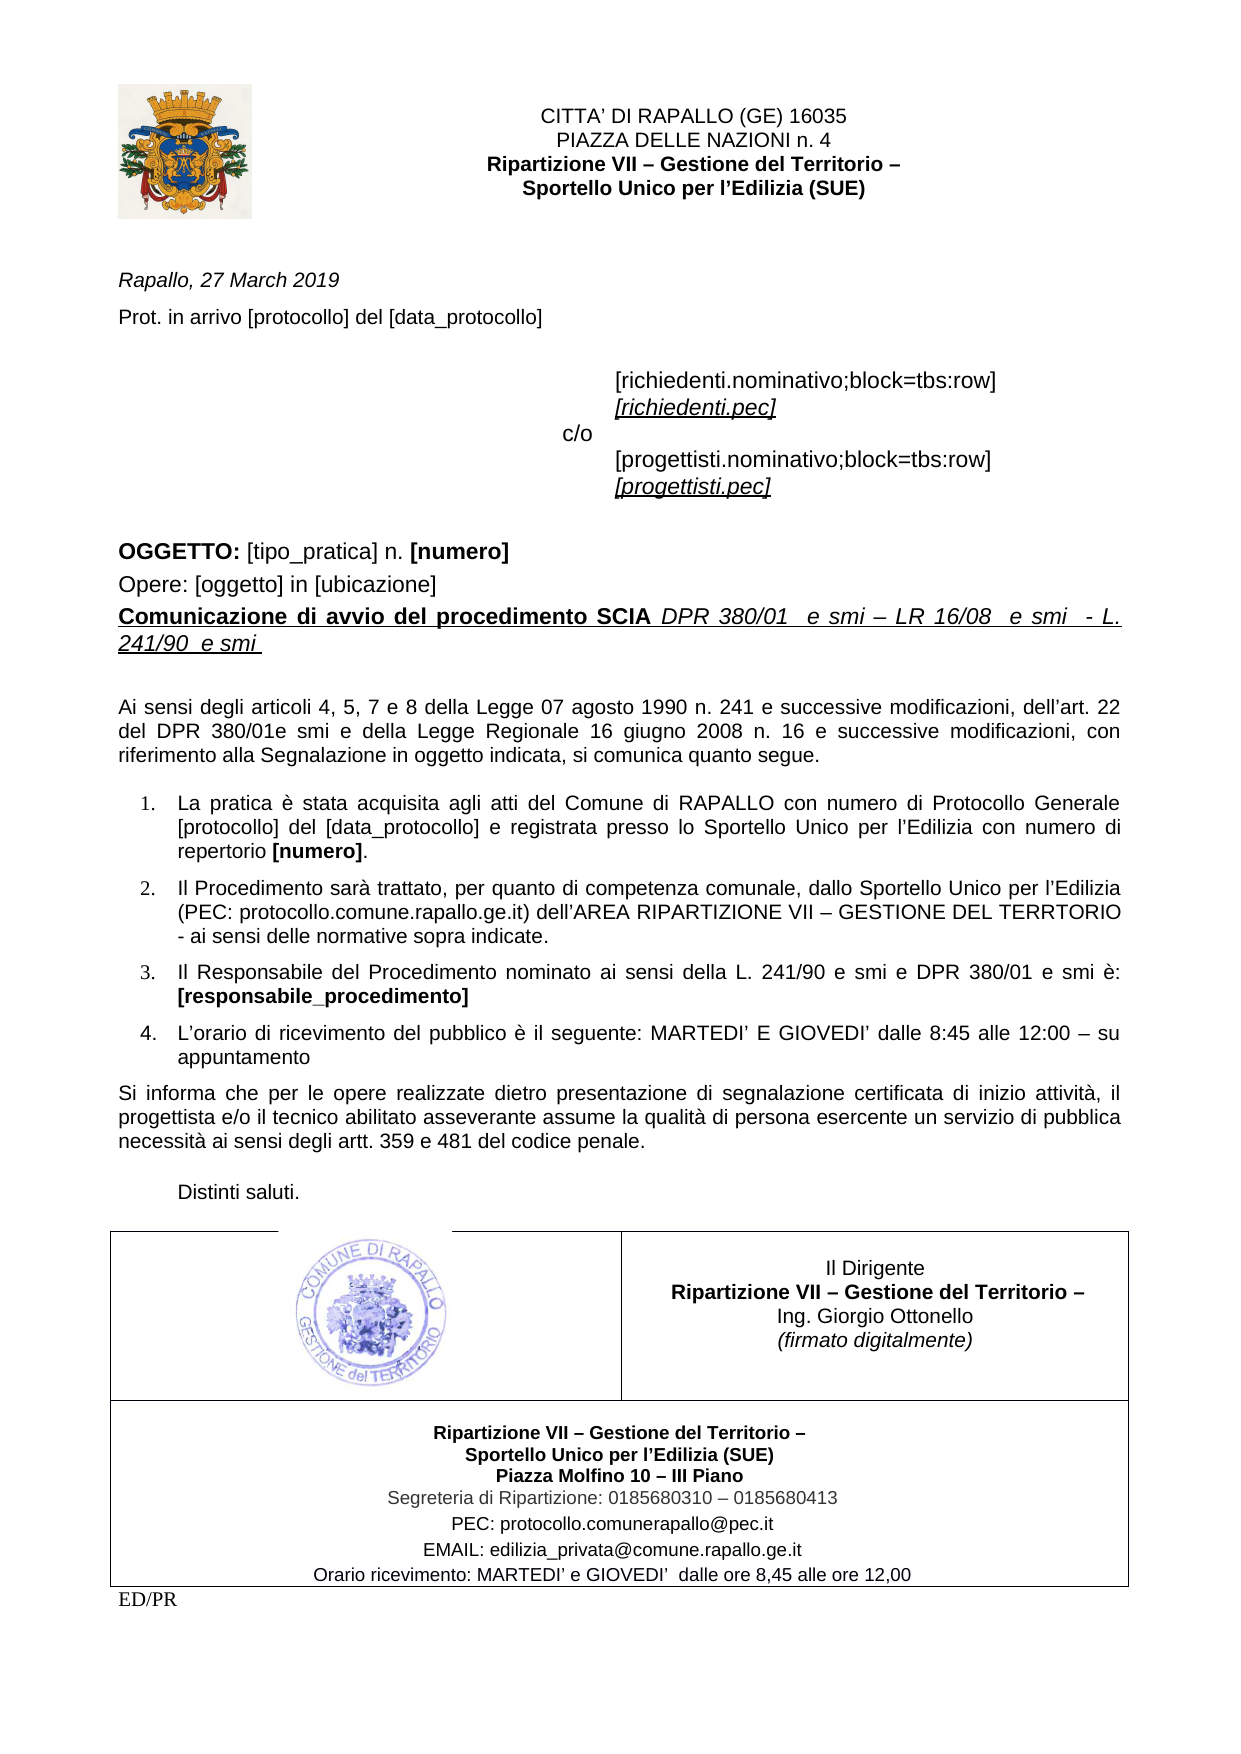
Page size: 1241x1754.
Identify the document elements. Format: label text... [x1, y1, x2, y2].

text 241/90 e smi [118, 627, 1122, 656]
list Il Responsabile del Procedimento nominato ai sensi della L. 241/90 e smi e DPR 380/01 e smi è: [responsabile_procedimento] [140, 960, 1122, 1008]
text Rapallo, 27 March 2019 [118, 268, 1122, 292]
table_cell [604, 420, 1101, 446]
list Il Procedimento sarà trattato, per quanto di competenza comunale, dallo Sportello Unico per l’Edilizia (PEC: protocollo.comune.rapallo.ge.it) dell’AREA RIPARTIZIONE VII – GESTIONE DEL TERRTORIO - ai sensi delle normative sopra indicate. [140, 876, 1122, 948]
text OGGETTO: [tipo_pratica] n. [numero] [118, 538, 1122, 564]
text Comunicazione di avvio del procedimento SCIA DPR 380/01 e smi – LR 16/08 e smi - L. [118, 603, 1122, 626]
table_cell [107, 367, 604, 420]
table_header [604, 341, 1101, 367]
text Si informa che per le opere realizzate dietro presentazione di segnalazione certificata di inizio attività, il progettista e/o il tecnico abilitato asseverante assume la qualità di persona esercente un servizio di pubblica necessità ai sensi degli artt. 359 e 481 del codice penale. [118, 1081, 1122, 1153]
table_header Il Dirigente Ripartizione VII – Gestione del Territorio – Ing. Giorgio Ottonello (firmato digitalmente) [622, 1232, 1128, 1399]
table_cell [107, 446, 604, 499]
text Ai sensi degli articoli 4, 5, 7 e 8 della Legge 07 agosto 1990 n. 241 e successive modificazioni, dell’art. 22 del DPR 380/01e smi e della Legge Regionale 16 giugno 2008 n. 16 e successive modificazioni, con riferimento alla Segnalazione in oggetto indicata, si comunica quanto segue. [118, 695, 1122, 767]
table_header [111, 1232, 621, 1399]
list La pratica è stata acquisita agli atti del Comune di RAPALLO con numero di Protocollo Generale [protocollo] del [data_protocollo] e registrata presso lo Sportello Unico per l’Edilizia con numero di repertorio [numero]. [140, 791, 1122, 863]
picture [118, 84, 252, 219]
text Opere: [oggetto] in [ubicazione] [118, 571, 1122, 597]
table_cell Ripartizione VII – Gestione del Territorio – Sportello Unico per l’Edilizia (SUE) Piazza Molfino 10 – III Piano Segreteria di Ripartizione: 0185680310 – 0185680413 PEC: protocollo.comunerapallo@pec.it EMAIL: edilizia_privata@comune.rapallo.ge.it Orario ricevimento: MARTEDI’ e GIOVEDI’ dalle ore 8,45 alle ore 12,00 [111, 1401, 1128, 1586]
table_cell c/o [107, 420, 604, 446]
table_cell [progettisti.nominativo;block=tbs:row] [progettisti.pec] [604, 446, 1101, 499]
table_header [107, 341, 604, 367]
list L’orario di ricevimento del pubblico è il seguente: MARTEDI’ E GIOVEDI’ dalle 8:45 alle 12:00 – su appuntamento [140, 1021, 1122, 1069]
text ED/PR [118, 1587, 1122, 1611]
text Prot. in arrivo [protocollo] del [data_protocollo] [118, 304, 1122, 328]
list Distinti saluti. [177, 1180, 1122, 1204]
table_cell [richiedenti.nominativo;block=tbs:row] [richiedenti.pec] [604, 367, 1101, 420]
